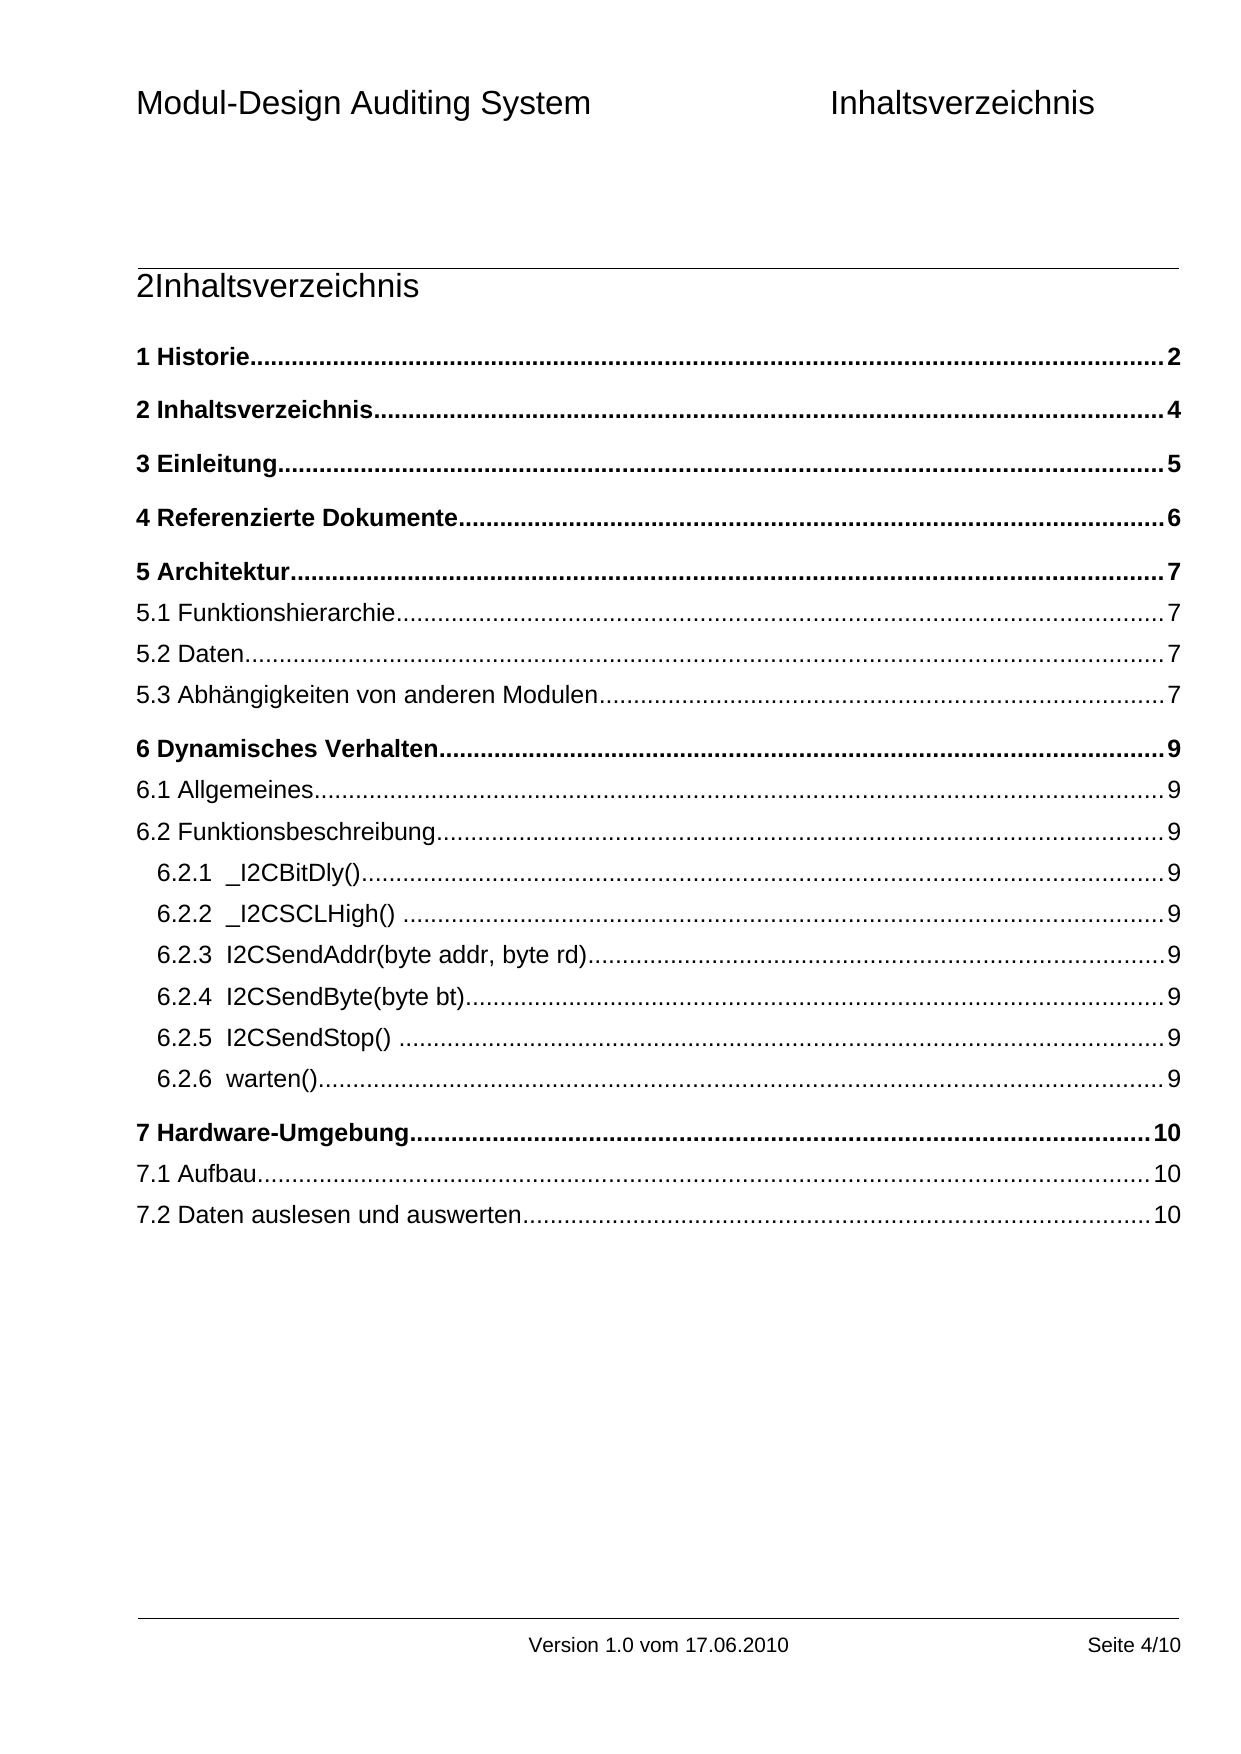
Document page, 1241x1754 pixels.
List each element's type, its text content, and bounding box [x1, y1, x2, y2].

text 4 Referenzierte Dokumente 6 [136, 503, 1181, 532]
subtitle Inhaltsverzeichnis [136, 289, 1181, 304]
text 6.2.2 _I2CSCLHigh() 9 [157, 899, 1181, 928]
text 5.3 Abhängigkeiten von anderen Modulen 7 [136, 681, 1181, 709]
text 5.1 Funktionshierarchie 7 [136, 598, 1181, 627]
text 3 Einleitung 5 [136, 449, 1181, 478]
text 5 Architektur 7 [136, 557, 1181, 586]
text 5.2 Daten 7 [136, 639, 1181, 668]
text 6.2 Funktionsbeschreibung 9 [136, 817, 1181, 846]
text 6.2.6 warten() 9 [157, 1064, 1181, 1093]
text 1 Historie 2 [136, 342, 1181, 371]
text 7 Hardware-Umgebung 10 [136, 1118, 1181, 1147]
text 6.1 Allgemeines 9 [136, 776, 1181, 804]
text 2 Inhaltsverzeichnis 4 [136, 396, 1181, 424]
text 7.1 Aufbau 10 [136, 1159, 1181, 1188]
text 6.2.3 I2CSendAddr(byte addr, byte rd) 9 [157, 941, 1181, 969]
text 6.2.1 _I2CBitDly() 9 [157, 858, 1181, 887]
text 7.2 Daten auslesen und auswerten 10 [136, 1201, 1181, 1229]
text 6 Dynamisches Verhalten 9 [136, 734, 1181, 763]
text 6.2.4 I2CSendByte(byte bt) 9 [157, 982, 1181, 1011]
text 6.2.5 I2CSendStop() 9 [157, 1023, 1181, 1052]
